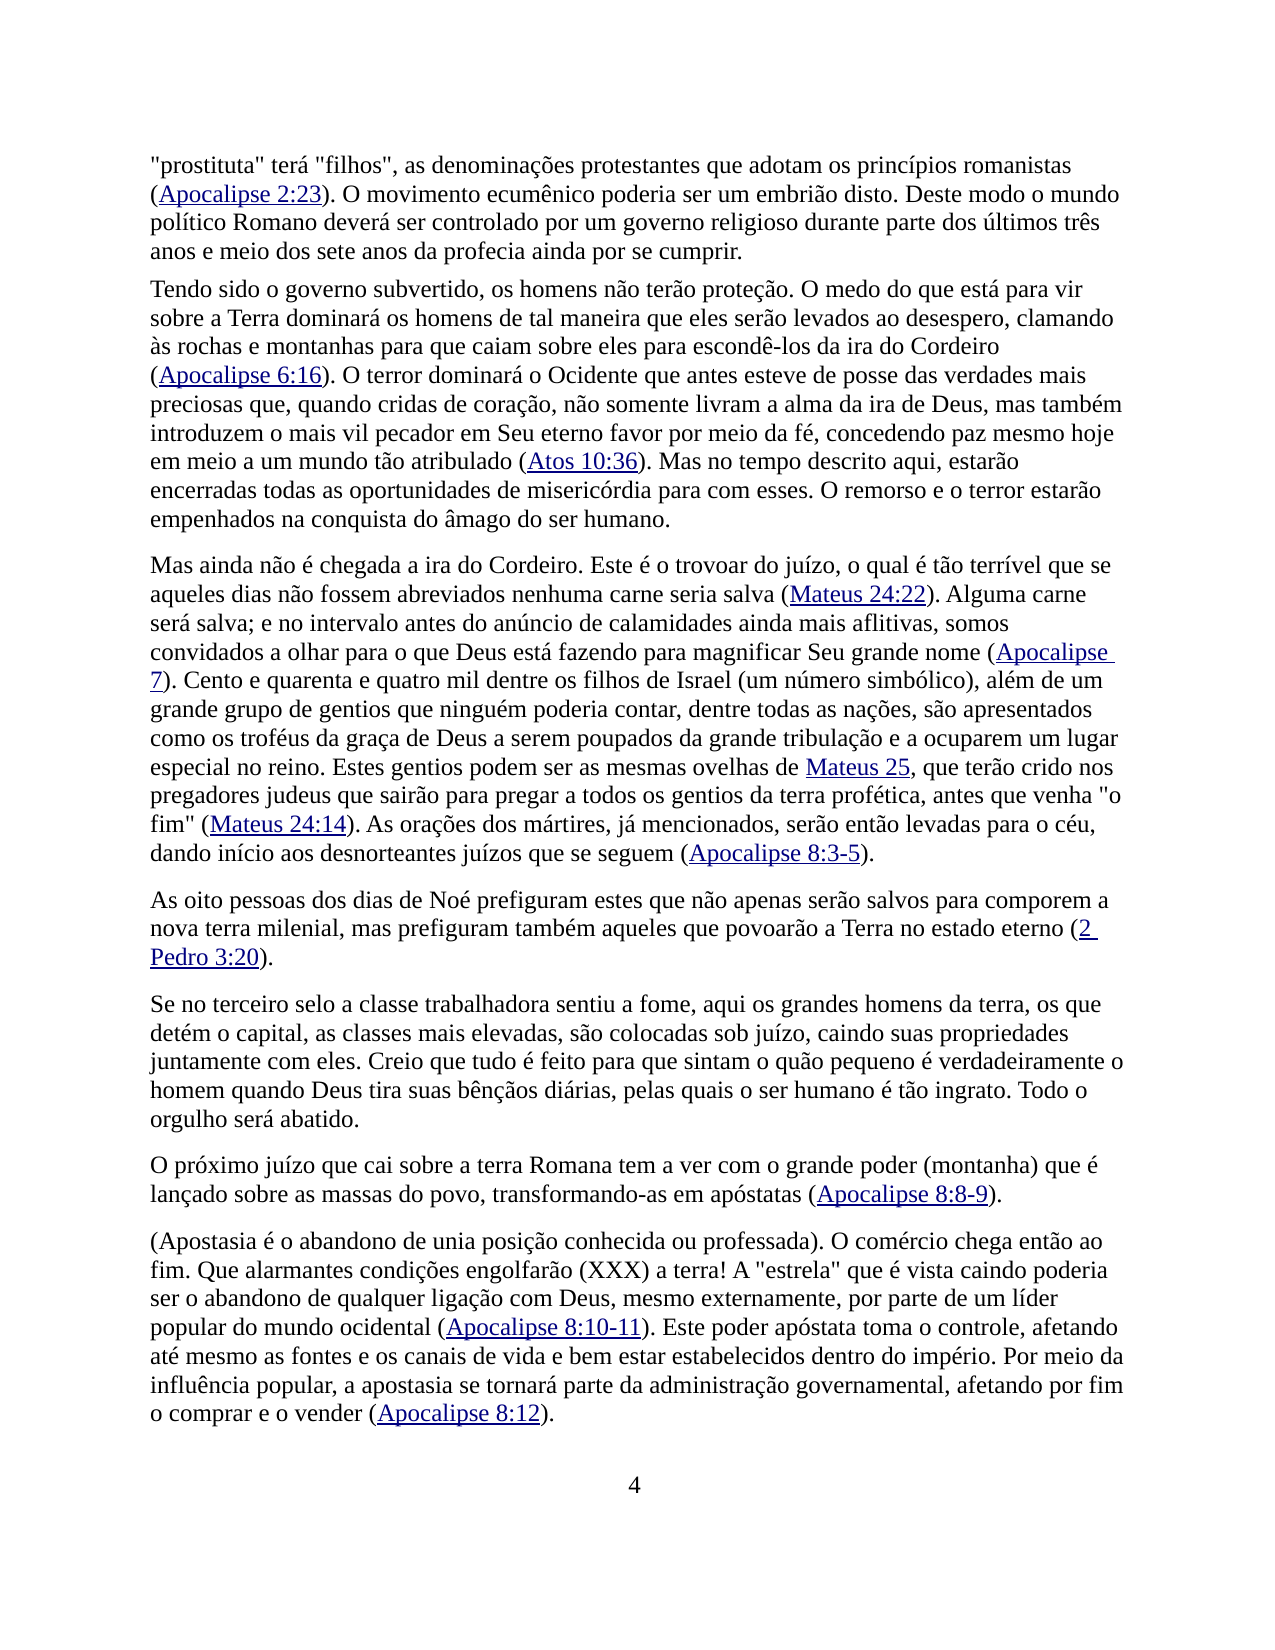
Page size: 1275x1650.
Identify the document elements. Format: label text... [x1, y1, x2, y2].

text Mas ainda não é chegada a ira do Cordeiro. Este é o trovoar do juízo, o qual é tão terrível que se aqueles dias não fossem abreviados nenhuma carne seria salva (Mateus 24:22). Alguma carne será salva; e no intervalo antes do anúncio de calamidades ainda mais aflitivas, somos convidados a olhar para o que Deus está fazendo para magnificar Seu grande nome (Apocalipse 7). Cento e quarenta e quatro mil dentre os filhos de Israel (um número simbólico), além de um grande grupo de gentios que ninguém poderia contar, dentre todas as nações, são apresentados como os troféus da graça de Deus a serem poupados da grande tribulação e a ocuparem um lugar especial no reino. Estes gentios podem ser as mesmas ovelhas de Mateus 25, que terão crido nos pregadores judeus que sairão para pregar a todos os gentios da terra profética, antes que venha "o fim" (Mateus 24:14). As orações dos mártires, já mencionados, serão então levadas para o céu, dando início aos desnorteantes juízos que se seguem (Apocalipse 8:3-5). [150, 551, 1125, 867]
text "prostituta" terá "filhos", as denominações protestantes que adotam os princípios romanistas (Apocalipse 2:23). O movimento ecumênico poderia ser um embrião disto. Deste modo o mundo político Romano deverá ser controlado por um governo religioso durante parte dos últimos três anos e meio dos sete anos da profecia ainda por se cumprir. [150, 150, 1125, 265]
text Tendo sido o governo subvertido, os homens não terão proteção. O medo do que está para vir sobre a Terra dominará os homens de tal maneira que eles serão levados ao desespero, clamando às rochas e montanhas para que caiam sobre eles para escondê-los da ira do Cordeiro (Apocalipse 6:16). O terror dominará o Ocidente que antes esteve de posse das verdades mais preciosas que, quando cridas de coração, não somente livram a alma da ira de Deus, mas também introduzem o mais vil pecador em Seu eterno favor por meio da fé, concedendo paz mesmo hoje em meio a um mundo tão atribulado (Atos 10:36). Mas no tempo descrito aqui, estarão encerradas todas as oportunidades de misericórdia para com esses. O remorso e o terror estarão empenhados na conquista do âmago do ser humano. [150, 274, 1125, 533]
text O próximo juízo que cai sobre a terra Romana tem a ver com o grande poder (montanha) que é lançado sobre as massas do povo, transformando-as em apóstatas (Apocalipse 8:8-9). [150, 1151, 1125, 1208]
text Se no terceiro selo a classe trabalhadora sentiu a fome, aqui os grandes homens da terra, os que detém o capital, as classes mais elevadas, são colocadas sob juízo, caindo suas propriedades juntamente com eles. Creio que tudo é feito para que sintam o quão pequeno é verdadeiramente o homem quando Deus tira suas bênçãos diárias, pelas quais o ser humano é tão ingrato. Todo o orgulho será abatido. [150, 989, 1125, 1133]
text (Apostasia é o abandono de unia posição conhecida ou professada). O comércio chega então ao fim. Que alarmantes condições engolfarão (XXX) a terra! A "estrela" que é vista caindo poderia ser o abandono de qualquer ligação com Deus, mesmo externamente, por parte de um líder popular do mundo ocidental (Apocalipse 8:10-11). Este poder apóstata toma o controle, afetando até mesmo as fontes e os canais de vida e bem estar estabelecidos dentro do império. Por meio da influência popular, a apostasia se tornará parte da administração governamental, afetando por fim o comprar e o vender (Apocalipse 8:12). [150, 1226, 1125, 1427]
text As oito pessoas dos dias de Noé prefiguram estes que não apenas serão salvos para comporem a nova terra milenial, mas prefiguram também aqueles que povoarão a Terra no estado eterno (2 Pedro 3:20). [150, 885, 1125, 971]
